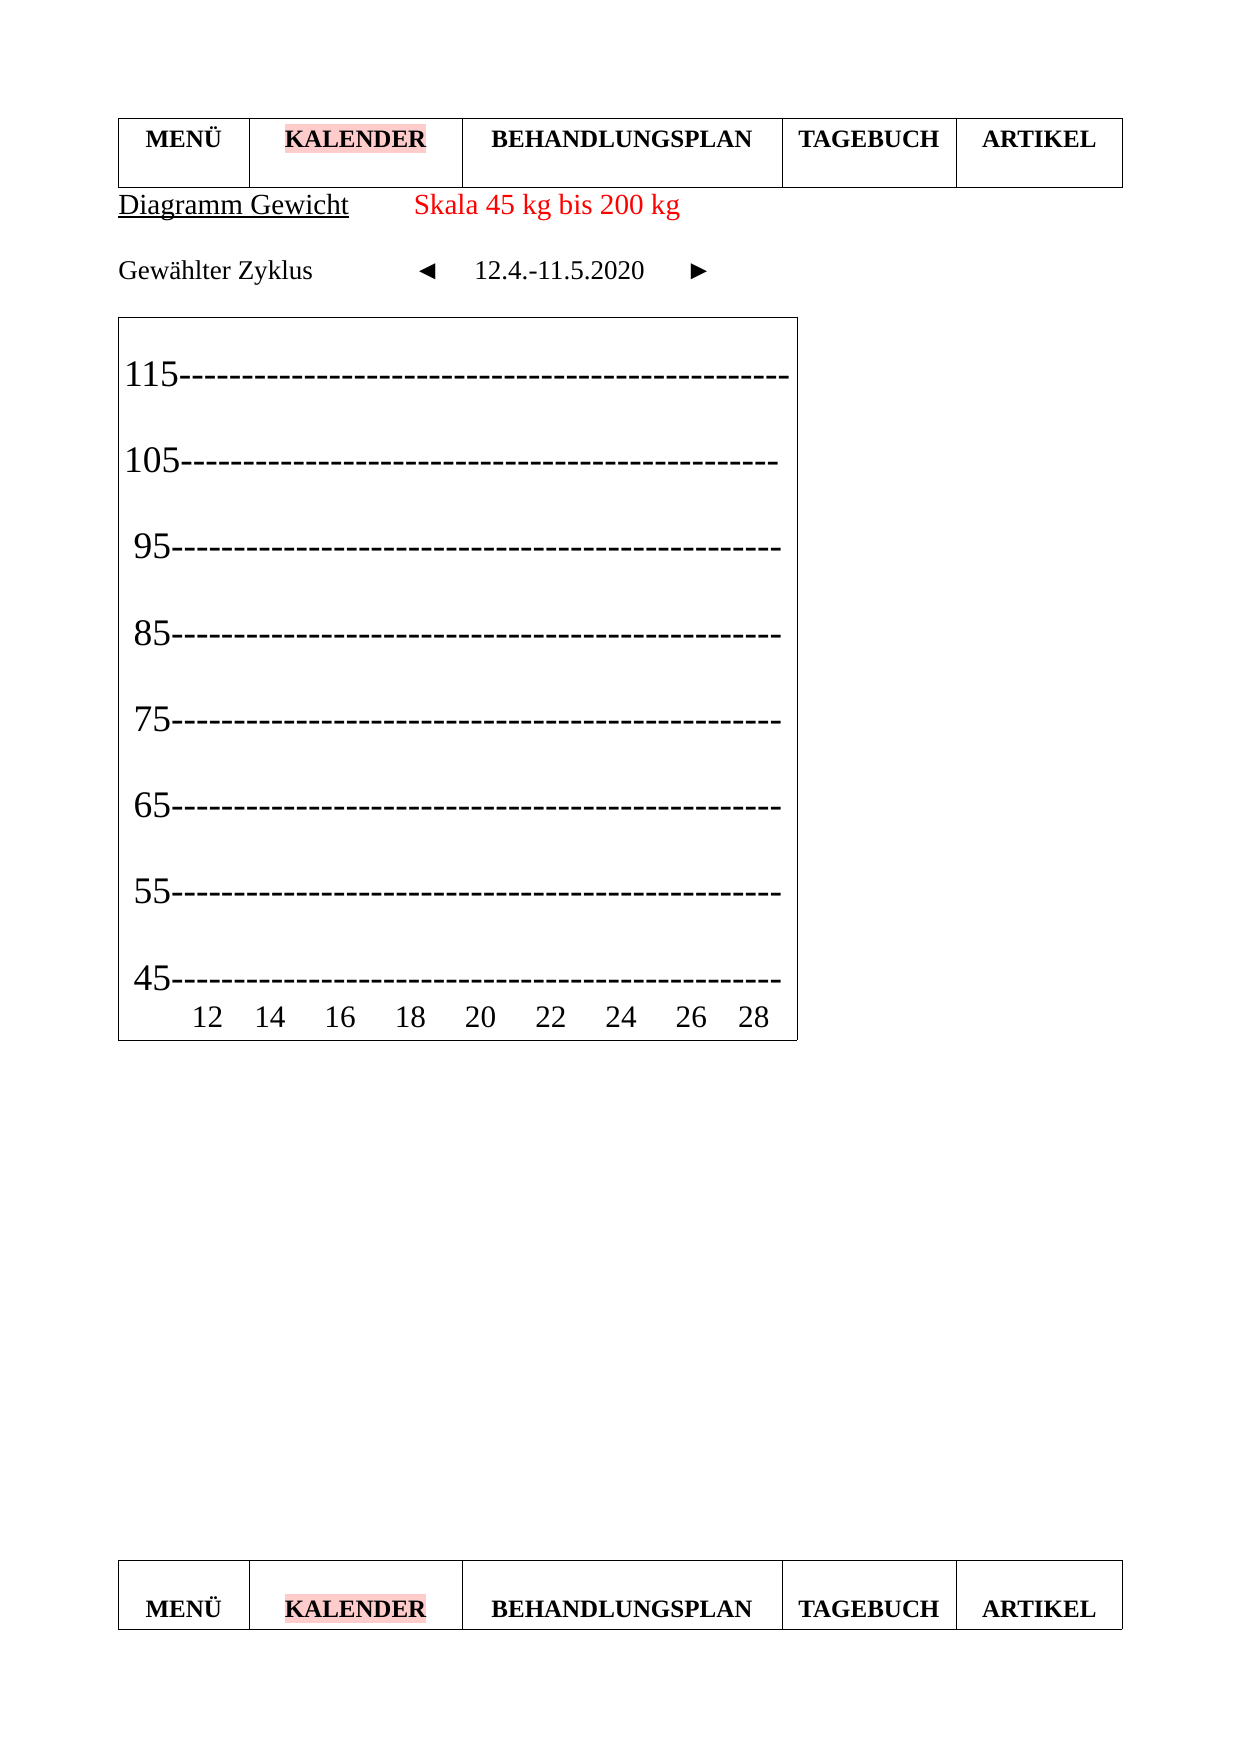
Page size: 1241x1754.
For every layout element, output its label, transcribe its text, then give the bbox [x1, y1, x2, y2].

table_header 115------------------------------------------------- 105------------------------------------------------ 95------------------------------------------------- 85------------------------------------------------- 75------------------------------------------------- 65------------------------------------------------- 55------------------------------------------------- 45------------------------------------------------- 12 14 16 18 20 22 24 26 28 [119, 318, 797, 1040]
table_header KALENDER [250, 119, 462, 187]
table_header MENÜ [119, 119, 249, 187]
table_header ARTIKEL [957, 119, 1122, 187]
table_header TAGEBUCH [783, 119, 956, 187]
table_header TAGEBUCH [783, 1561, 956, 1629]
table_header KALENDER [250, 1561, 462, 1629]
table_header ARTIKEL [957, 1561, 1122, 1629]
text Gewählter Zyklus ◄ 12.4.-11.5.2020 ► [118, 254, 1122, 286]
table_header BEHANDLUNGSPLAN [463, 119, 782, 187]
table_header BEHANDLUNGSPLAN [463, 1561, 782, 1629]
table_header MENÜ [119, 1561, 249, 1629]
text Diagramm Gewicht Skala 45 kg bis 200 kg [118, 188, 1122, 221]
